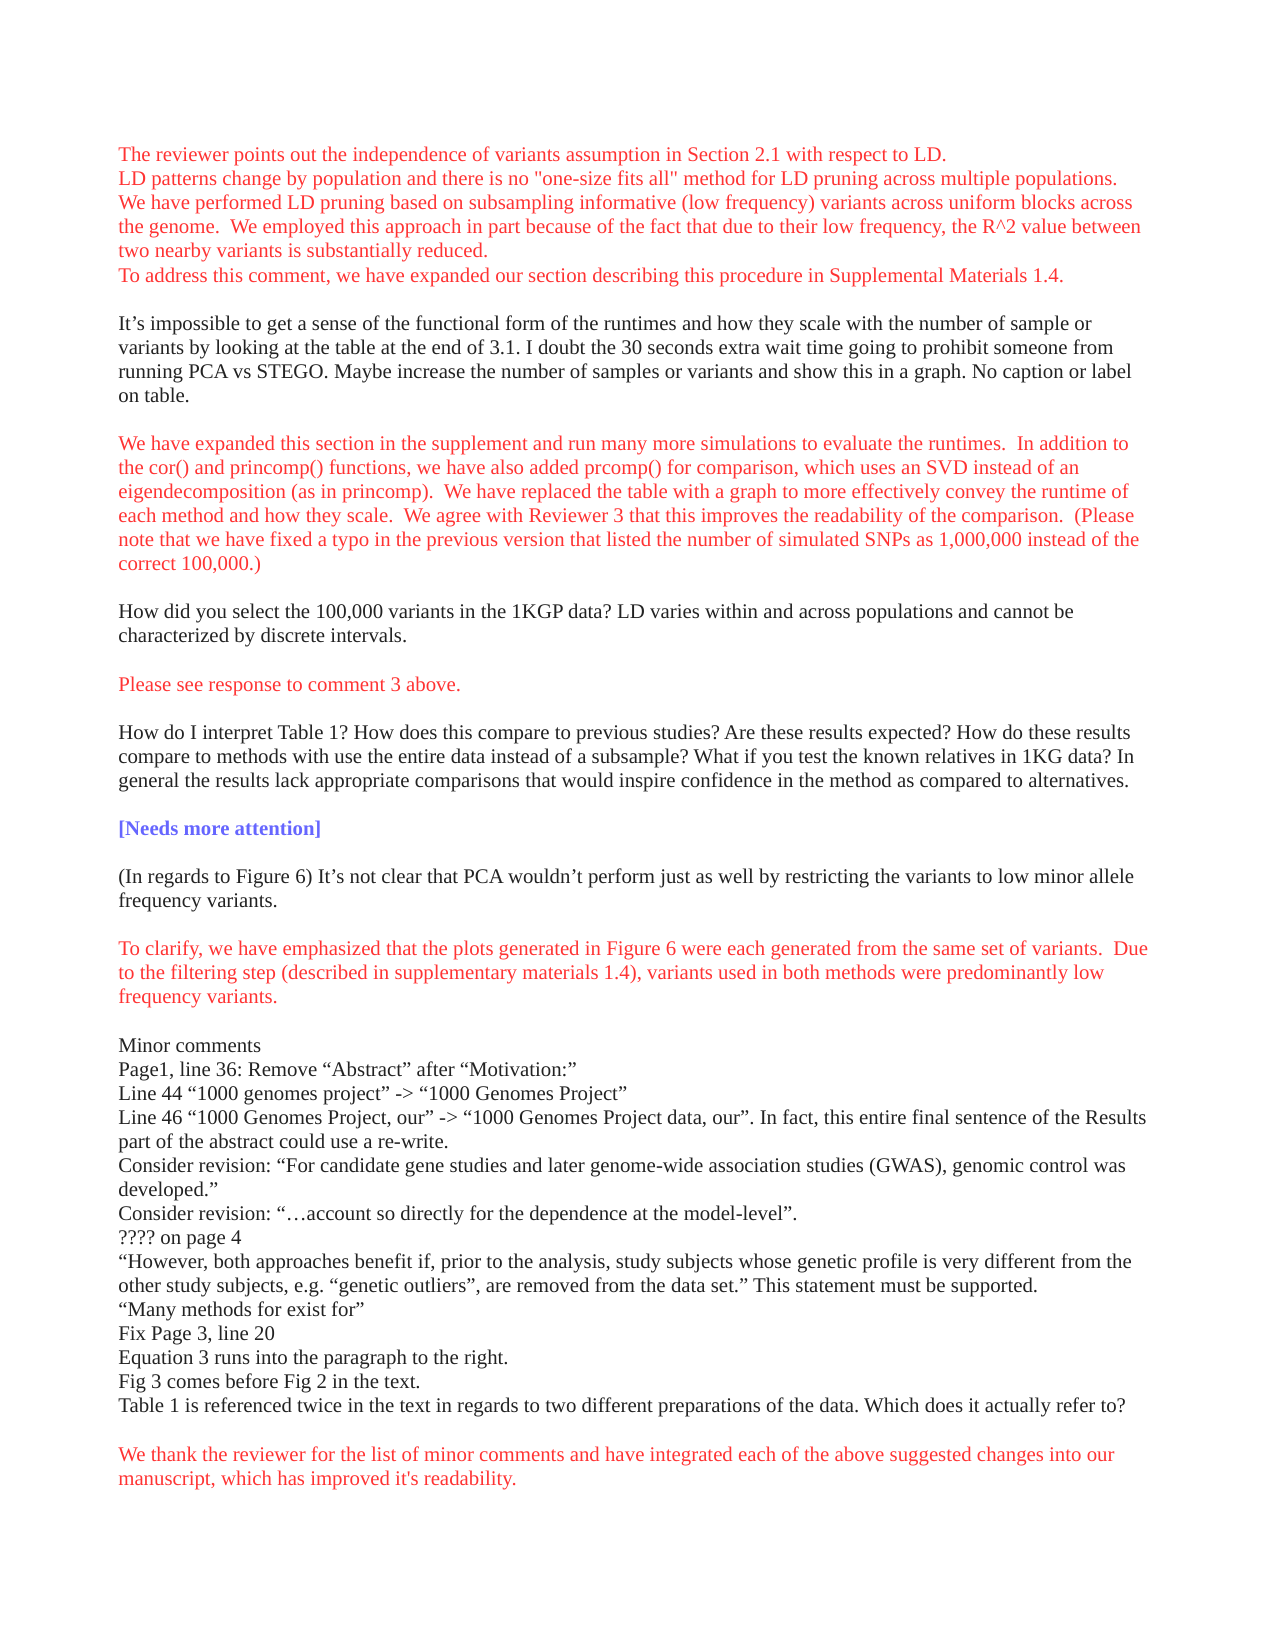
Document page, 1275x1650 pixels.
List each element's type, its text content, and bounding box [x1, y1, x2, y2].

text The reviewer points out the independence of variants assumption in Section 2.1 with respect to LD. [118, 142, 1157, 166]
text To address this comment, we have expanded our section describing this procedure in Supplemental Materials 1.4. [118, 262, 1157, 287]
text We thank the reviewer for the list of minor comments and have integrated each of the above suggested changes into our manuscript, which has improved it's readability. [118, 1442, 1157, 1490]
text It’s impossible to get a sense of the functional form of the runtimes and how they scale with the number of sample or variants by looking at the table at the end of 3.1. I doubt the 30 seconds extra wait time going to prohibit someone from running PCA vs STEGO. Maybe increase the number of samples or variants and show this in a graph. No caption or label on table. [118, 287, 1157, 431]
text How do I interpret Table 1? How does this compare to previous studies? Are these results expected? How do these results compare to methods with use the entire data instead of a subsample? What if you test the known relatives in 1KG data? In general the results lack appropriate comparisons that would inspire confidence in the method as compared to alternatives. [118, 696, 1157, 792]
text How did you select the 100,000 variants in the 1KGP data? LD varies within and across populations and cannot be characterized by discrete intervals. [118, 599, 1157, 647]
text LD patterns change by population and there is no "one-size fits all" method for LD pruning across multiple populations. We have performed LD pruning based on subsampling informative (low frequency) variants across uniform blocks across the genome. We employed this approach in part because of the fact that due to their low frequency, the R^2 value between two nearby variants is substantially reduced. [118, 166, 1157, 262]
text We have expanded this section in the supplement and run many more simulations to evaluate the runtimes. In addition to the cor() and princomp() functions, we have also added prcomp() for comparison, which uses an SVD instead of an eigendecomposition (as in princomp). We have replaced the table with a graph to more effectively convey the runtime of each method and how they scale. We agree with Reviewer 3 that this improves the readability of the comparison. (Please note that we have fixed a typo in the previous version that listed the number of simulated SNPs as 1,000,000 instead of the correct 100,000.) [118, 431, 1157, 575]
text [Needs more attention] [118, 816, 1157, 840]
text Please see response to comment 3 above. [118, 672, 1157, 696]
text To clarify, we have emphasized that the plots generated in Figure 6 were each generated from the same set of variants. Due to the filtering step (described in supplementary materials 1.4), variants used in both methods were predominantly low frequency variants. Minor comments Page1, line 36: Remove “Abstract” after “Motivation:” Line 44 “1000 genomes project” -> “1000 Genomes Project” Line 46 “1000 Genomes Project, our” -> “1000 Genomes Project data, our”. In fact, this entire final sentence of the Results part of the abstract could use a re-write. Consider revision: “For candidate gene studies and later genome-wide association studies (GWAS), genomic control was developed.” Consider revision: “…account so directly for the dependence at the model-level”. ???? on page 4 “However, both approaches benefit if, prior to the analysis, study subjects whose genetic profile is very different from the other study subjects, e.g. “genetic outliers”, are removed from the data set.” This statement must be supported. “Many methods for exist for” Fix Page 3, line 20 Equation 3 runs into the paragraph to the right. Fig 3 comes before Fig 2 in the text. Table 1 is referenced twice in the text in regards to two different preparations of the data. Which does it actually refer to? [118, 936, 1157, 1417]
text (In regards to Figure 6) It’s not clear that PCA wouldn’t perform just as well by restricting the variants to low minor allele frequency variants. [118, 840, 1157, 912]
